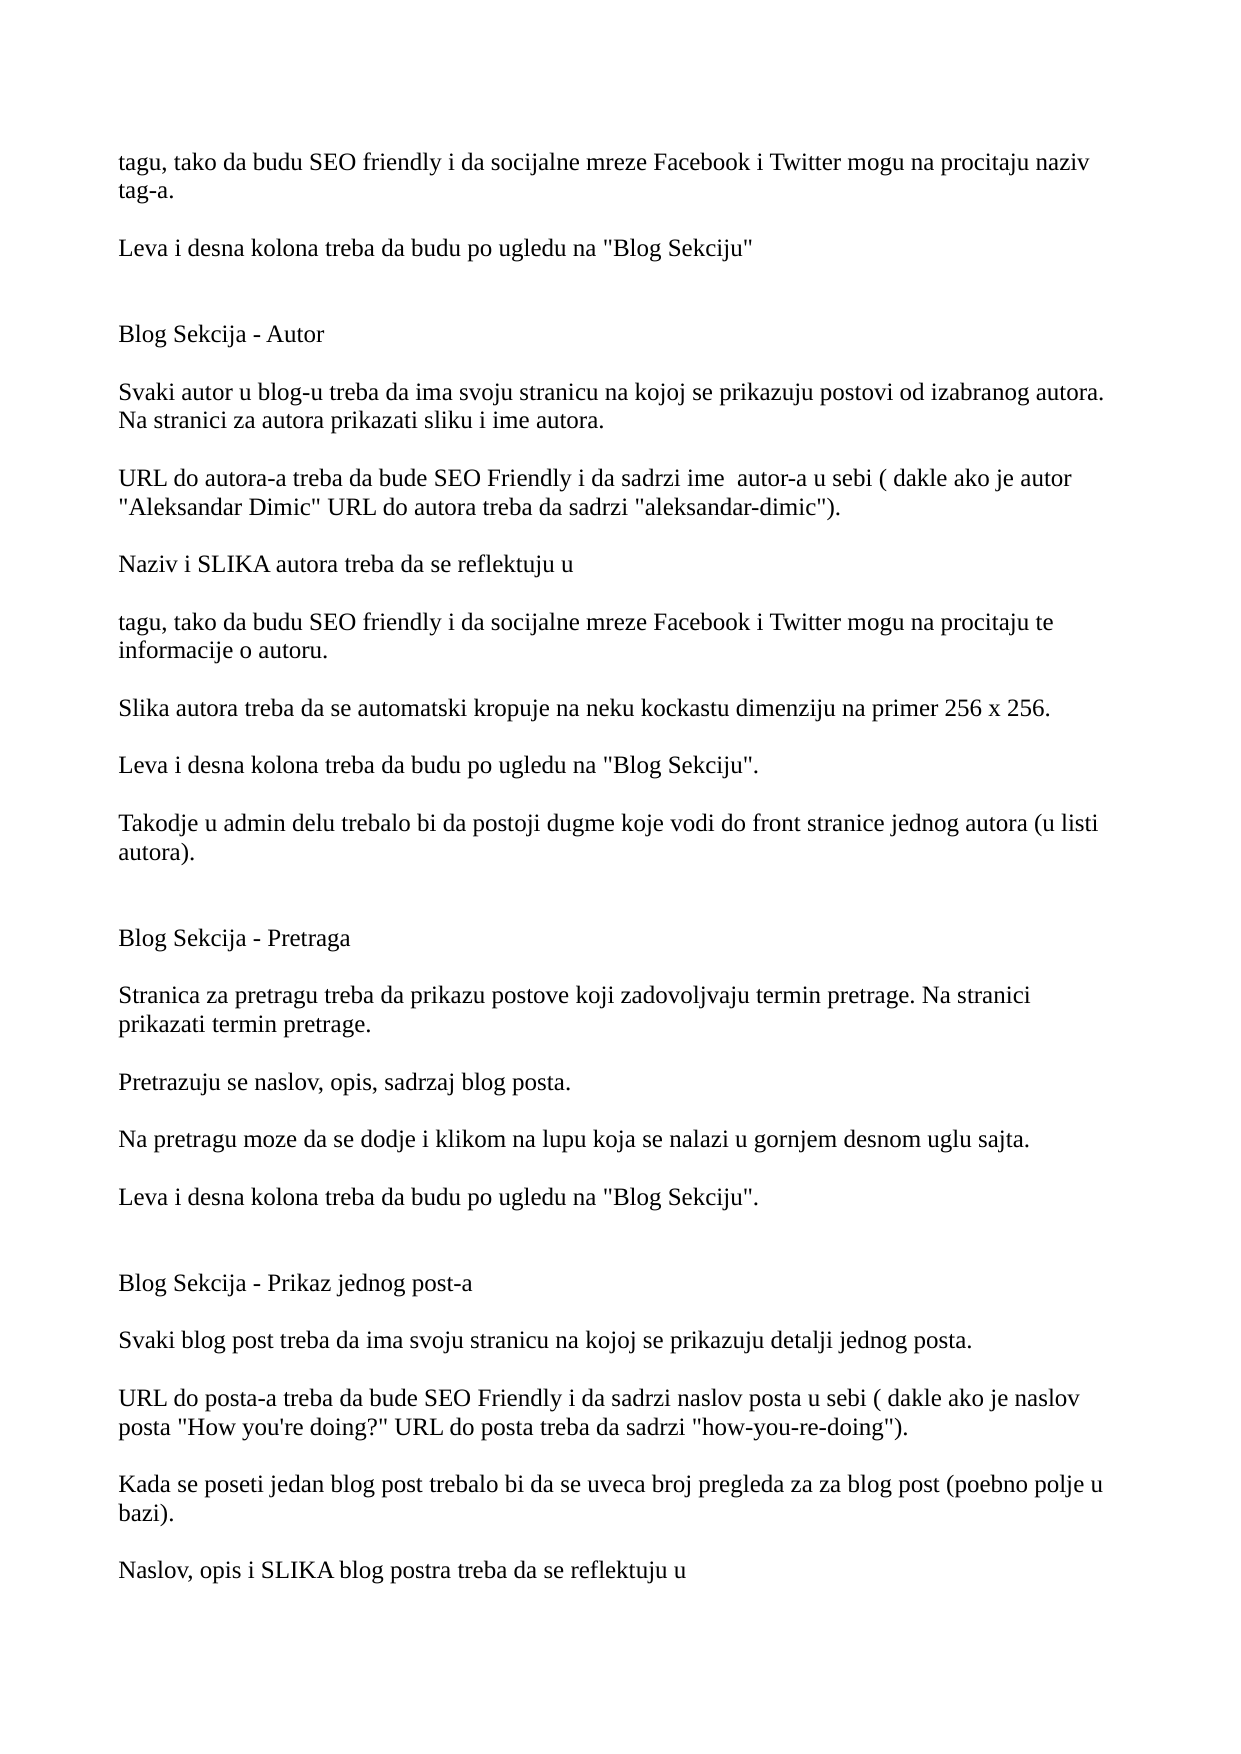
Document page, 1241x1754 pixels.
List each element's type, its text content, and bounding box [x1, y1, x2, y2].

text Blog Sekcija - Prikaz jednog post-a [118, 1268, 1122, 1297]
text Takodje u admin delu trebalo bi da postoji dugme koje vodi do front stranice jednog autora (u listi autora). [118, 808, 1122, 866]
text Svaki blog post treba da ima svoju stranicu na kojoj se prikazuju detalji jednog posta. [118, 1326, 1122, 1354]
text Pretrazuju se naslov, opis, sadrzaj blog posta. [118, 1067, 1122, 1096]
text URL do posta-a treba da bude SEO Friendly i da sadrzi naslov posta u sebi ( dakle ako je naslov posta "How you're doing?" URL do posta treba da sadrzi "how-you-re-doing"). [118, 1383, 1122, 1441]
text Kada se poseti jedan blog post trebalo bi da se uveca broj pregleda za za blog post (poebno polje u bazi). [118, 1469, 1122, 1527]
text Svaki autor u blog-u treba da ima svoju stranicu na kojoj se prikazuju postovi od izabranog autora. Na stranici za autora prikazati sliku i ime autora. [118, 377, 1122, 434]
text Leva i desna kolona treba da budu po ugledu na "Blog Sekciju". [118, 1182, 1122, 1211]
text tagu, tako da budu SEO friendly i da socijalne mreze Facebook i Twitter mogu na procitaju naziv tag-a. [118, 147, 1122, 204]
text URL do autora-a treba da bude SEO Friendly i da sadrzi ime autor-a u sebi ( dakle ako je autor "Aleksandar Dimic" URL do autora treba da sadrzi "aleksandar-dimic"). [118, 463, 1122, 521]
text Naziv i SLIKA autora treba da se reflektuju u [118, 549, 1122, 578]
text Leva i desna kolona treba da budu po ugledu na "Blog Sekciju" [118, 233, 1122, 262]
text Blog Sekcija - Autor [118, 319, 1122, 348]
text Na pretragu moze da se dodje i klikom na lupu koja se nalazi u gornjem desnom uglu sajta. [118, 1124, 1122, 1153]
text Naslov, opis i SLIKA blog postra treba da se reflektuju u [118, 1556, 1122, 1584]
text Slika autora treba da se automatski kropuje na neku kockastu dimenziju na primer 256 x 256. [118, 693, 1122, 722]
text Blog Sekcija - Pretraga [118, 923, 1122, 952]
text tagu, tako da budu SEO friendly i da socijalne mreze Facebook i Twitter mogu na procitaju te informacije o autoru. [118, 607, 1122, 664]
text Leva i desna kolona treba da budu po ugledu na "Blog Sekciju". [118, 751, 1122, 779]
text Stranica za pretragu treba da prikazu postove koji zadovoljvaju termin pretrage. Na stranici prikazati termin pretrage. [118, 981, 1122, 1038]
